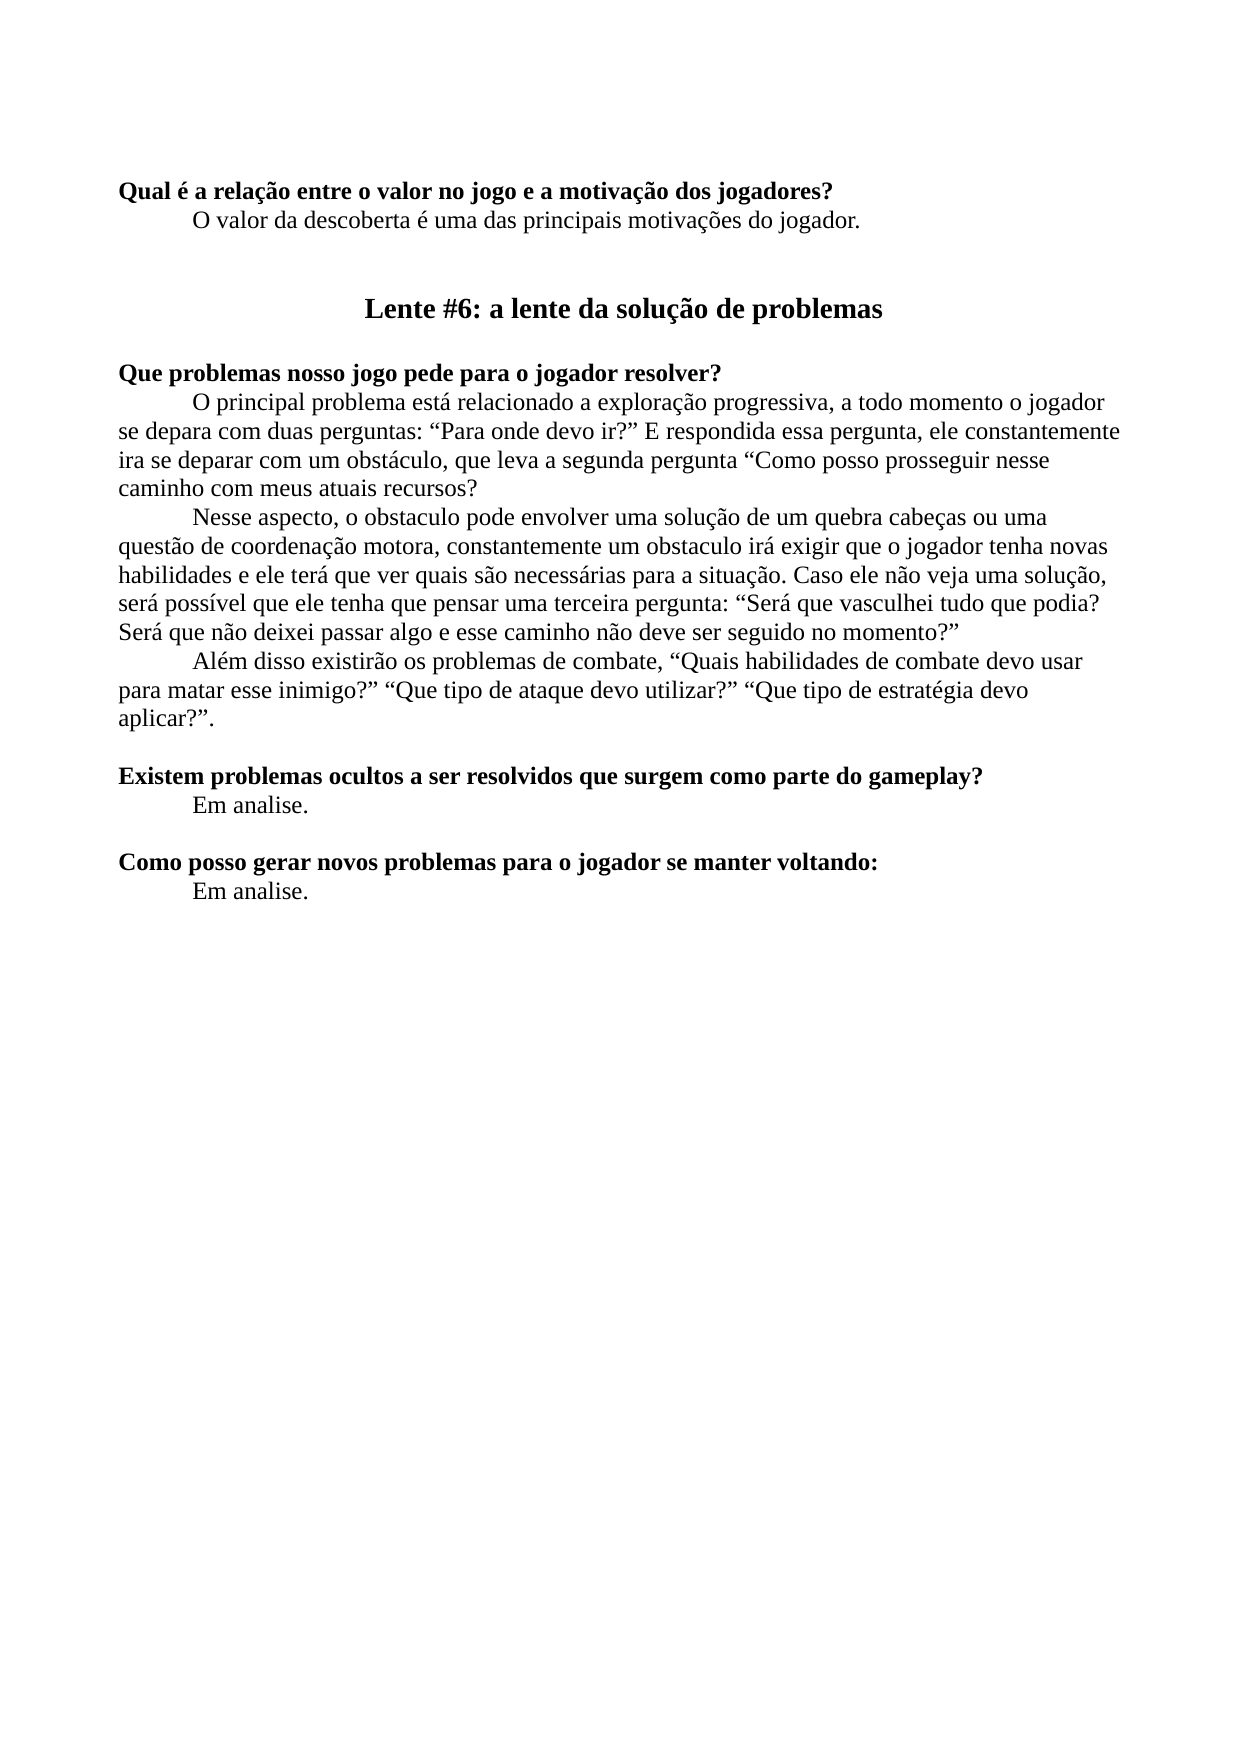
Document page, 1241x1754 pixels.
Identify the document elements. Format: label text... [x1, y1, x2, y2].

text Qual é a relação entre o valor no jogo e a motivação dos jogadores? [118, 176, 1122, 205]
text Como posso gerar novos problemas para o jogador se manter voltando: [118, 847, 1122, 876]
text Em analise. [118, 790, 1122, 818]
text Lente #6: a lente da solução de problemas [118, 291, 1122, 325]
text O valor da descoberta é uma das principais motivações do jogador. [118, 205, 1122, 234]
text Existem problemas ocultos a ser resolvidos que surgem como parte do gameplay? [118, 761, 1122, 790]
text Em analise. [118, 876, 1122, 905]
text Que problemas nosso jogo pede para o jogador resolver? [118, 358, 1122, 387]
text Além disso existirão os problemas de combate, “Quais habilidades de combate devo usar para matar esse inimigo?” “Que tipo de ataque devo utilizar?” “Que tipo de estratégia devo aplicar?”. [118, 646, 1122, 732]
text O principal problema está relacionado a exploração progressiva, a todo momento o jogador se depara com duas perguntas: “Para onde devo ir?” E respondida essa pergunta, ele constantemente ira se deparar com um obstáculo, que leva a segunda pergunta “Como posso prosseguir nesse caminho com meus atuais recursos? Nesse aspecto, o obstaculo pode envolver uma solução de um quebra cabeças ou uma questão de coordenação motora, constantemente um obstaculo irá exigir que o jogador tenha novas habilidades e ele terá que ver quais são necessárias para a situação. Caso ele não veja uma solução, será possível que ele tenha que pensar uma terceira pergunta: “Será que vasculhei tudo que podia? Será que não deixei passar algo e esse caminho não deve ser seguido no momento?” [118, 387, 1122, 646]
